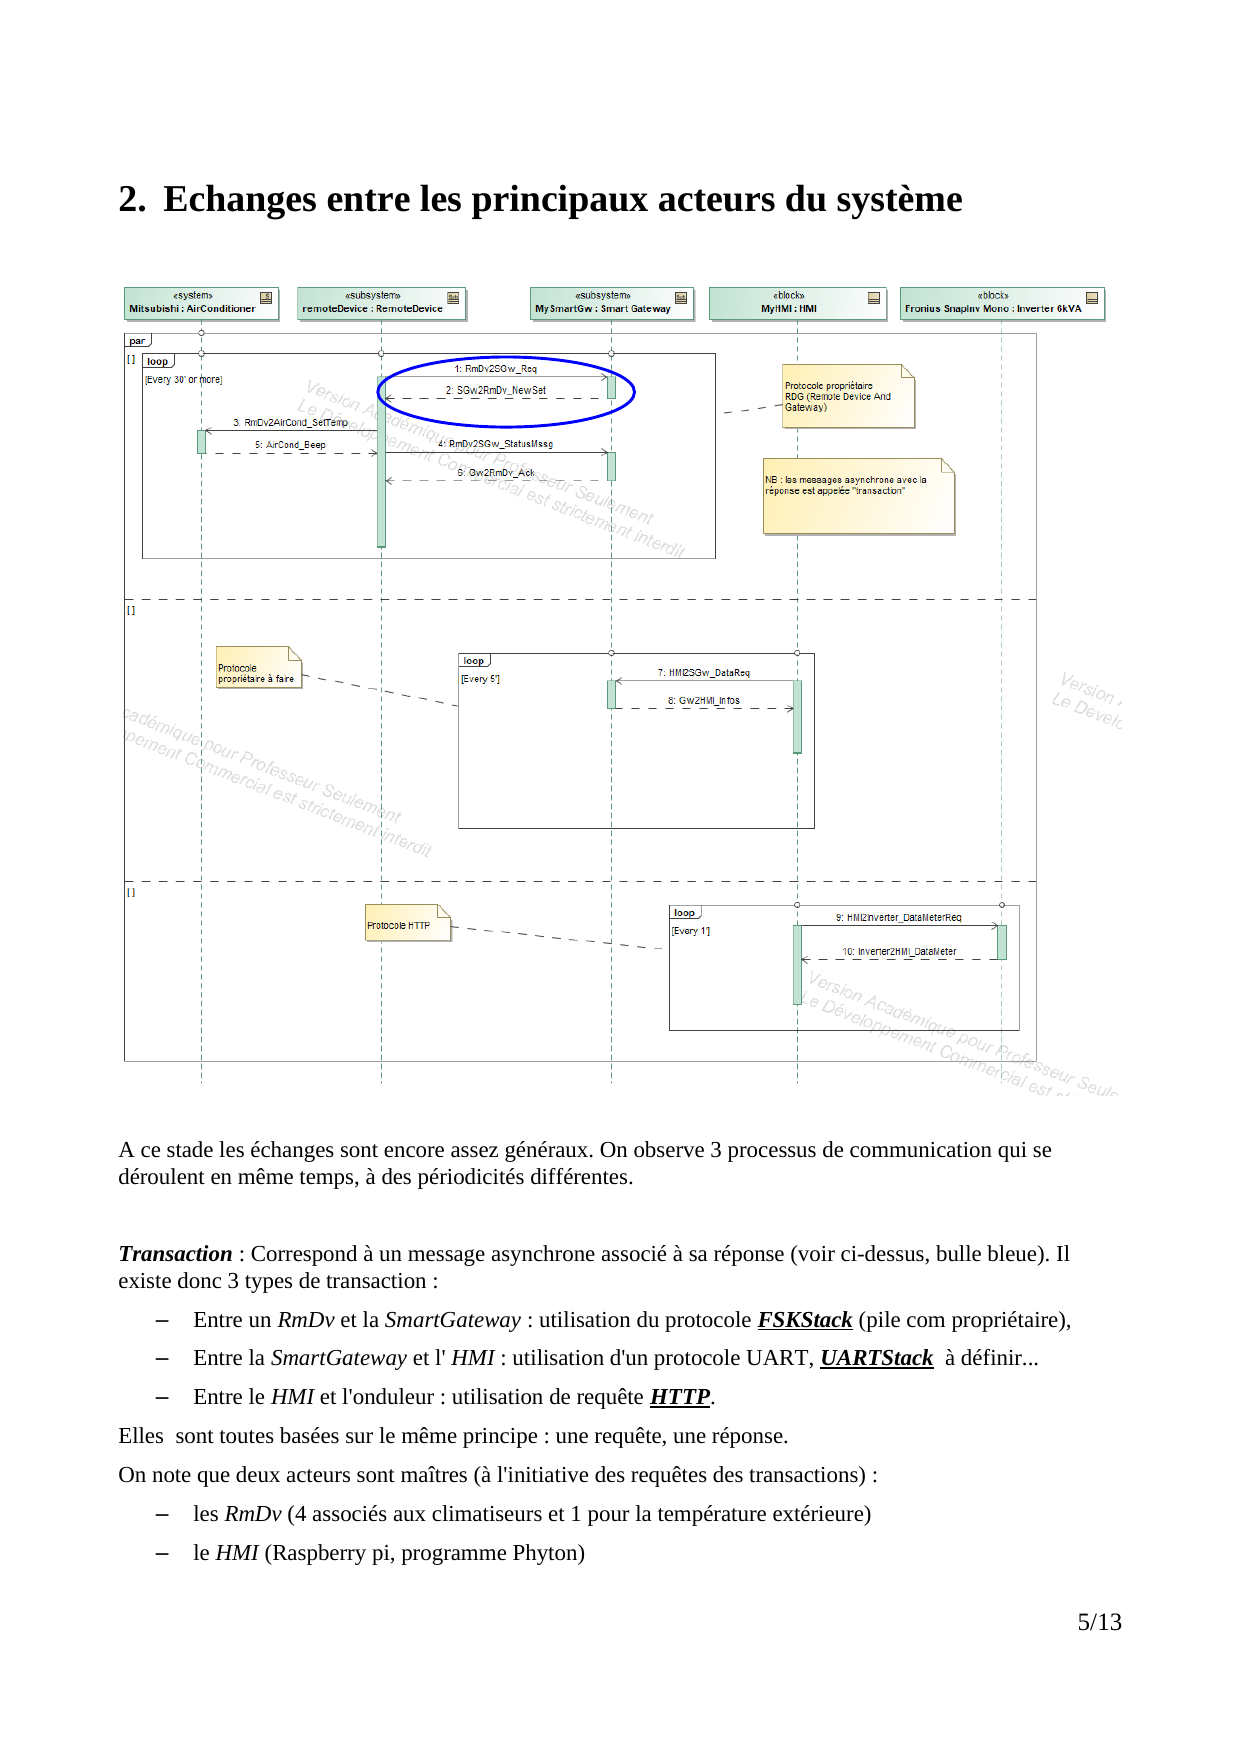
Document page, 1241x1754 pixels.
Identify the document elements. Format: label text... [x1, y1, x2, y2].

text Transaction : Correspond à un message asynchrone associé à sa réponse (voir ci-dessus, bulle bleue). Il existe donc 3 types de transaction : [118, 1240, 1122, 1293]
list les RmDv (4 associés aux climatiseurs et 1 pour la température extérieure) [156, 1500, 1122, 1526]
subtitle Echanges entre les principaux acteurs du système [118, 176, 1122, 220]
text A ce stade les échanges sont encore assez généraux. On observe 3 processus de communication qui se déroulent en même temps, à des périodicités différentes. [118, 1136, 1122, 1189]
list Entre le HMI et l'onduleur : utilisation de requête HTTP. [156, 1383, 1122, 1410]
text Elles sont toutes basées sur le même principe : une requête, une réponse. [118, 1422, 1122, 1448]
list Entre un RmDv et la SmartGateway : utilisation du protocole FSKStack (pile com propriétaire), [156, 1306, 1122, 1332]
list le HMI (Raspberry pi, programme Phyton) [156, 1539, 1122, 1565]
list Entre la SmartGateway et l' HMI : utilisation d'un protocole UART, UARTStack à définir... [156, 1344, 1122, 1371]
text On note que deux acteurs sont maîtres (à l'initiative des requêtes des transactions) : [118, 1461, 1122, 1487]
